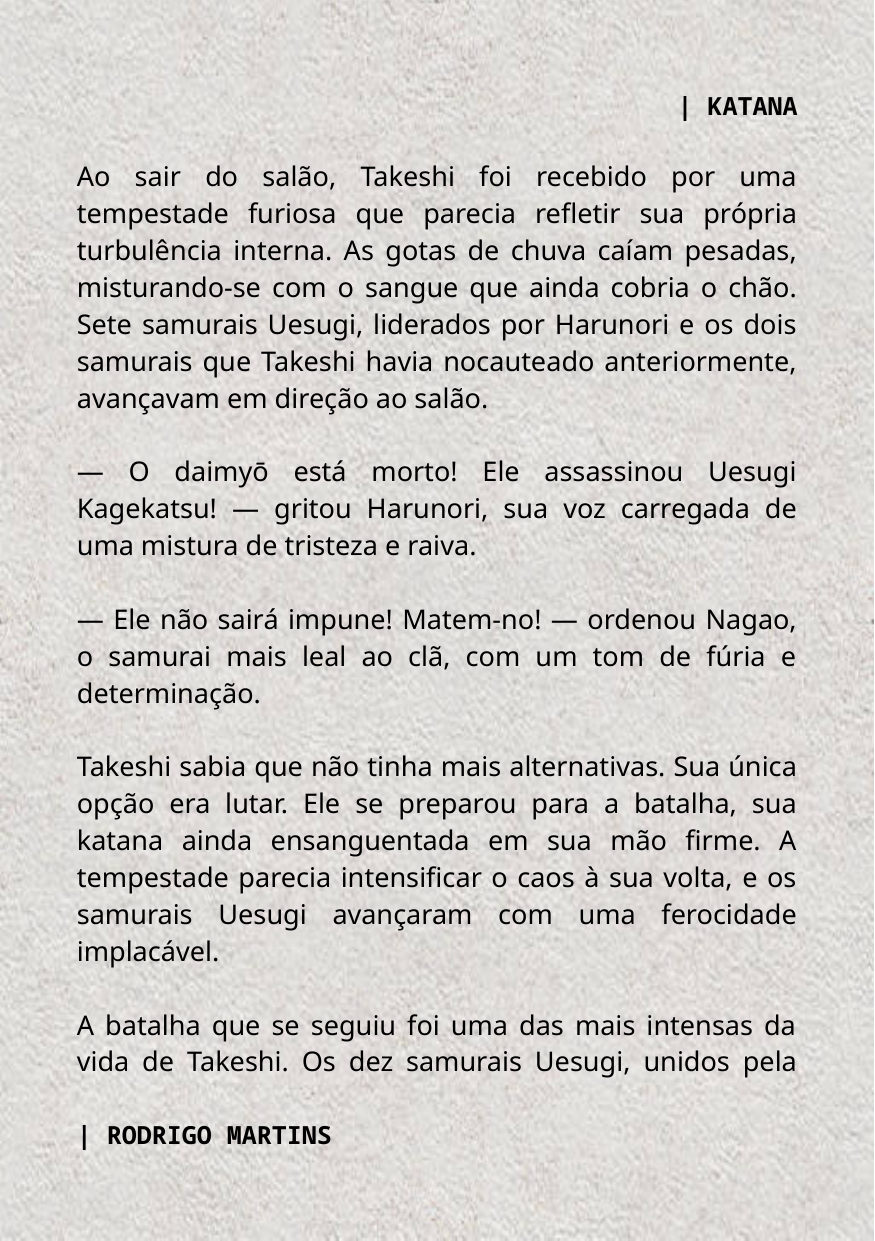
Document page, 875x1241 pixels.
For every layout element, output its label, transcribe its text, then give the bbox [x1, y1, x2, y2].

text — Ele não sairá impune! Matem-no! — ordenou Nagao, o samurai mais leal ao clã, com um tom de fúria e determinação. [74, 600, 800, 711]
picture [0, 0, 874, 1241]
text — O daimyō está morto! Ele assassinou Uesugi Kagekatsu! — gritou Harunori, sua voz carregada de uma mistura de tristeza e raiva. [74, 453, 800, 563]
text Takeshi sabia que não tinha mais alternativas. Sua única opção era lutar. Ele se preparou para a batalha, sua katana ainda ensanguentada em sua mão firme. A tempestade parecia intensificar o caos à sua volta, e os samurais Uesugi avançaram com uma ferocidade implacável. [74, 748, 800, 969]
text A batalha que se seguiu foi uma das mais intensas da vida de Takeshi. Os dez samurais Uesugi, unidos pela [74, 1006, 800, 1083]
text Ao sair do salão, Takeshi foi recebido por uma tempestade furiosa que parecia refletir sua própria turbulência interna. As gotas de chuva caíam pesadas, misturando-se com o sangue que ainda cobria o chão. Sete samurais Uesugi, liderados por Harunori e os dois samurais que Takeshi havia nocauteado anteriormente, avançavam em direção ao salão. [74, 155, 800, 416]
